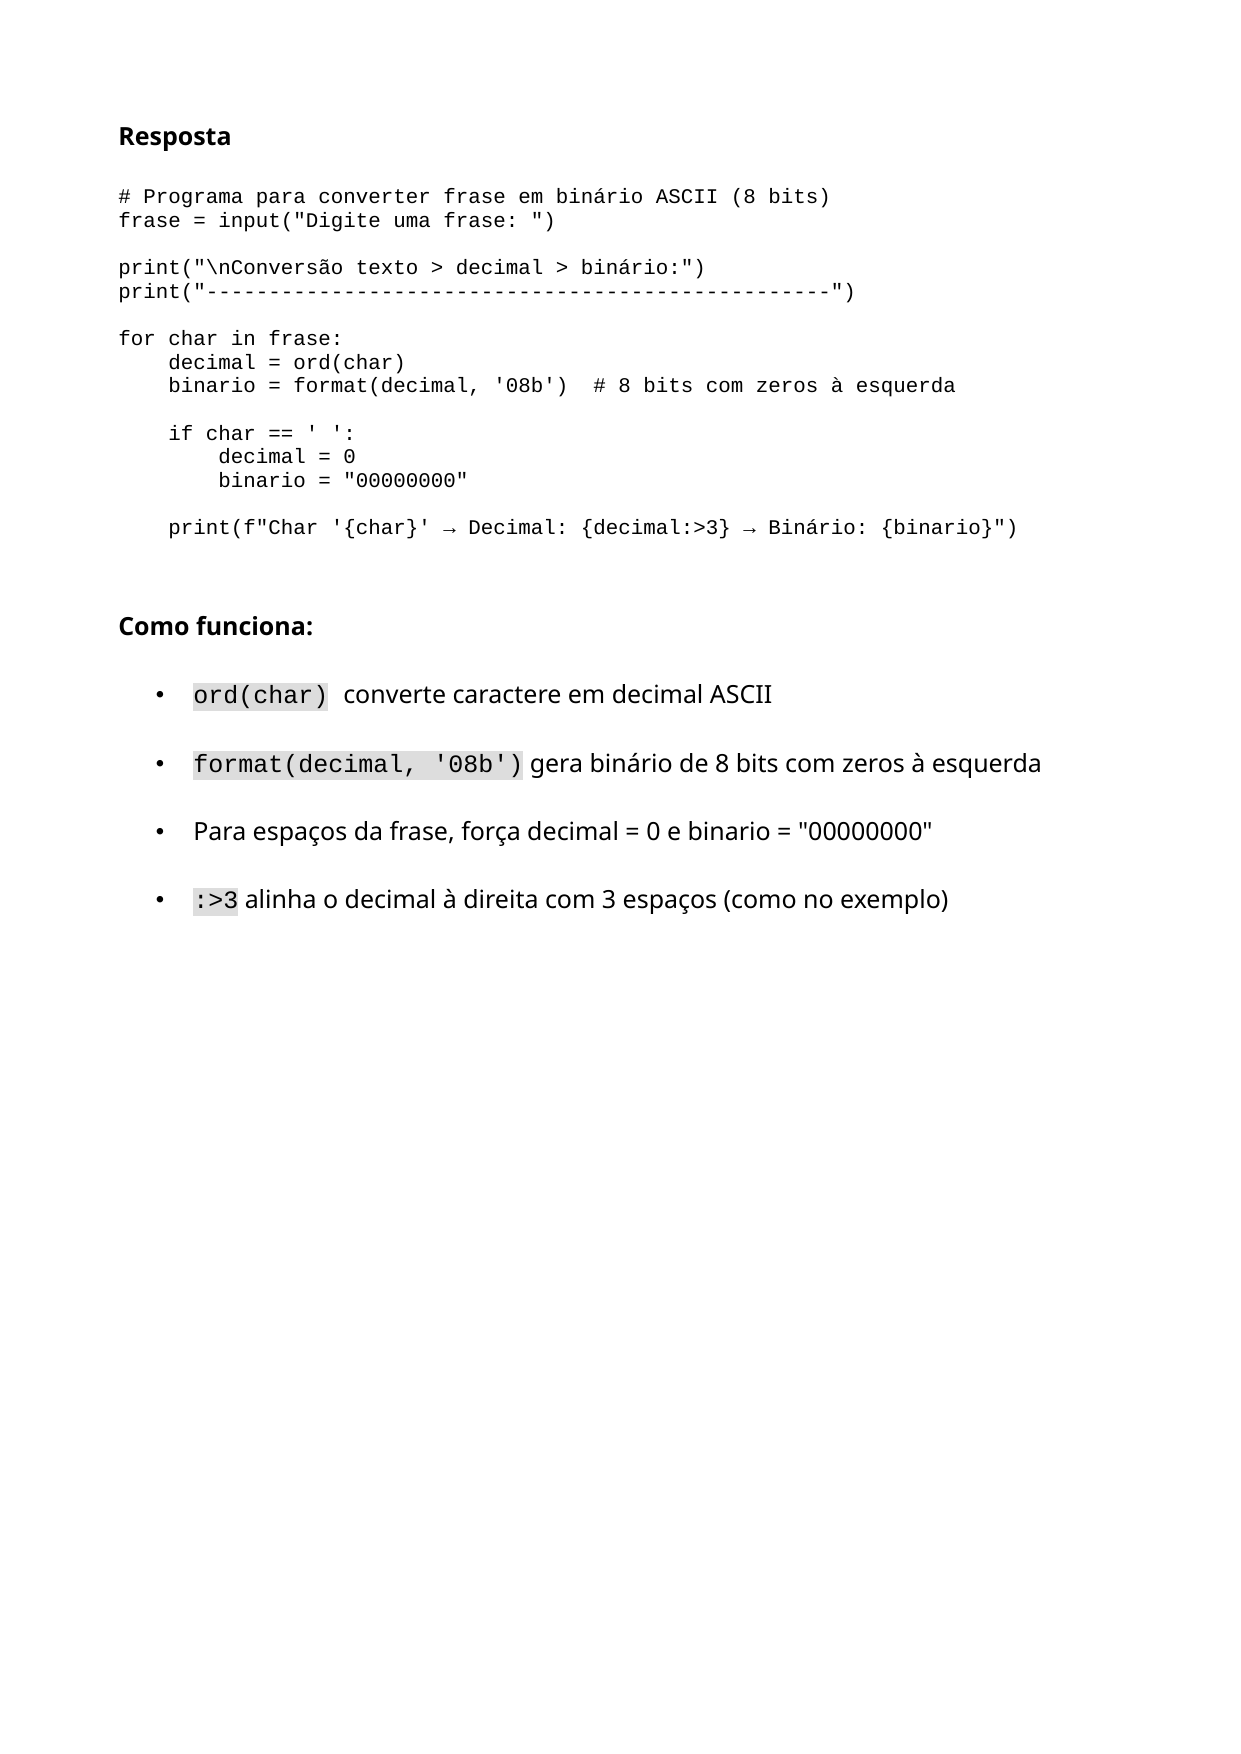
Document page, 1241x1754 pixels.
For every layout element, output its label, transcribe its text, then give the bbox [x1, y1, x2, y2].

text decimal = 0 [118, 446, 1122, 470]
text if char == ' ': [118, 423, 1122, 446]
text binario = "00000000" [118, 470, 1122, 494]
text binario = format(decimal, '08b') # 8 bits com zeros à esquerda [118, 375, 1122, 399]
list ord(char) converte caractere em decimal ASCII [156, 677, 1122, 711]
text # Programa para converter frase em binário ASCII (8 bits) [118, 186, 1122, 210]
text print("\nConversão texto > decimal > binário:") [118, 257, 1122, 281]
text decimal = ord(char) [118, 352, 1122, 375]
text frase = input("Digite uma frase: ") [118, 210, 1122, 233]
text print("--------------------------------------------------") [118, 281, 1122, 304]
text Resposta [118, 118, 1122, 152]
text for char in frase: [118, 328, 1122, 352]
text print(f"Char '{char}' → Decimal: {decimal:>3} → Binário: {binario}") [118, 517, 1122, 541]
text Como funciona: [118, 609, 1122, 643]
list :>3 alinha o decimal à direita com 3 espaços (como no exemplo) [156, 882, 1122, 916]
list Para espaços da frase, força decimal = 0 e binario = "00000000" [156, 814, 1122, 848]
list format(decimal, '08b') gera binário de 8 bits com zeros à esquerda [156, 746, 1122, 780]
